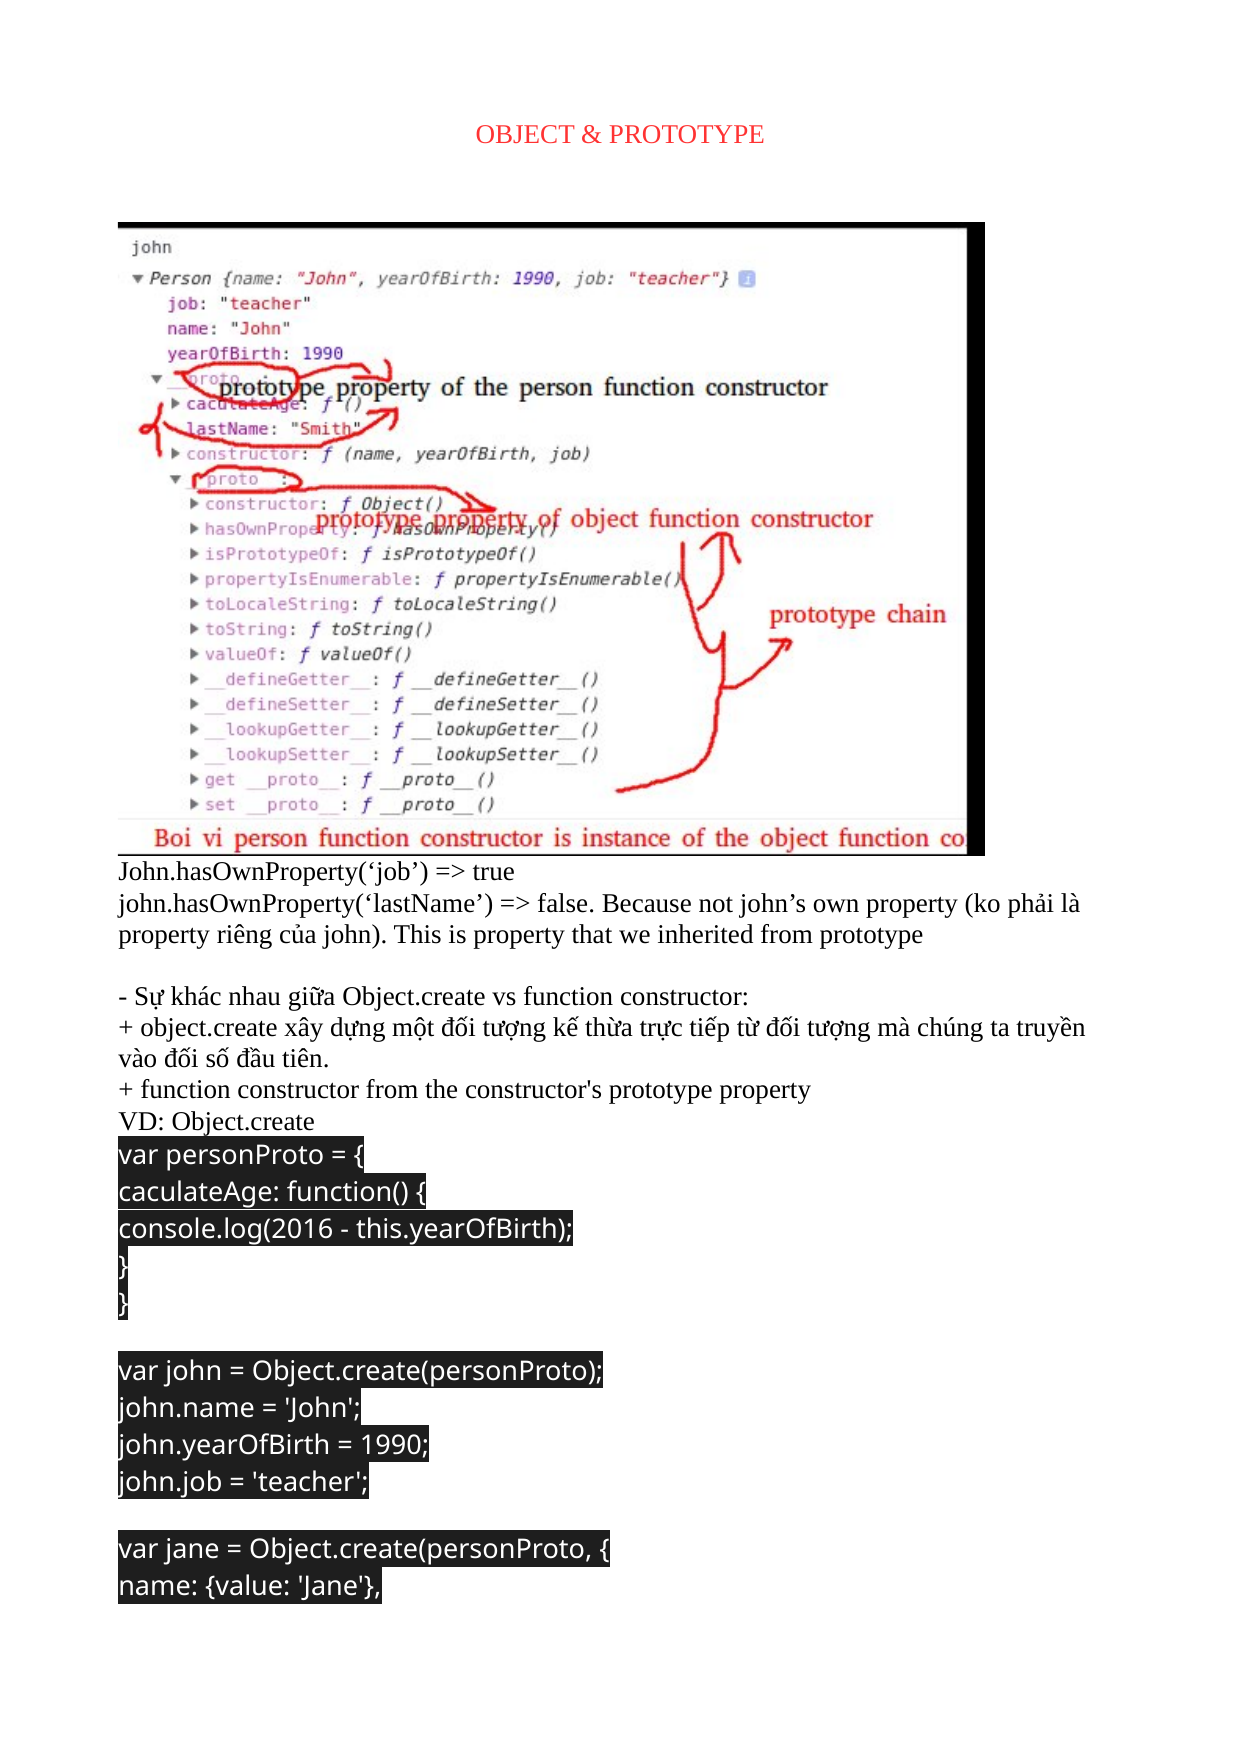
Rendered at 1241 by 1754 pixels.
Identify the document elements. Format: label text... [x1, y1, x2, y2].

text OBJECT & PROTOTYPE [118, 118, 1122, 149]
text John.hasOwnProperty(‘job’) => true [118, 274, 1122, 887]
text john.job = 'teacher'; [118, 1462, 1122, 1499]
picture [117, 222, 985, 856]
text console.log(2016 - this.yearOfBirth); [118, 1209, 1122, 1246]
text var jane = Object.create(personProto, { [118, 1530, 1122, 1567]
text var john = Object.create(personProto); [118, 1351, 1122, 1388]
text john.name = 'John'; [118, 1388, 1122, 1425]
text + object.create xây dựng một đối tượng kế thừa trực tiếp từ đối tượng mà chúng ta truyền vào đối số đầu tiên. [118, 1011, 1122, 1073]
text } [118, 1283, 1122, 1320]
text } [118, 1246, 1122, 1283]
text var personProto = { [118, 1136, 1122, 1173]
text name: {value: 'Jane'}, [118, 1567, 1122, 1604]
text john.yearOfBirth = 1990; [118, 1425, 1122, 1462]
text VD: Object.create [118, 1105, 1122, 1136]
text caculateAge: function() { [118, 1173, 1122, 1209]
text - Sự khác nhau giữa Object.create vs function constructor: [118, 980, 1122, 1011]
text john.hasOwnProperty(‘lastName’) => false. Because not john’s own property (ko phải là property riêng của john). This is property that we inherited from prototype [118, 887, 1122, 949]
text + function constructor from the constructor's prototype property [118, 1073, 1122, 1105]
